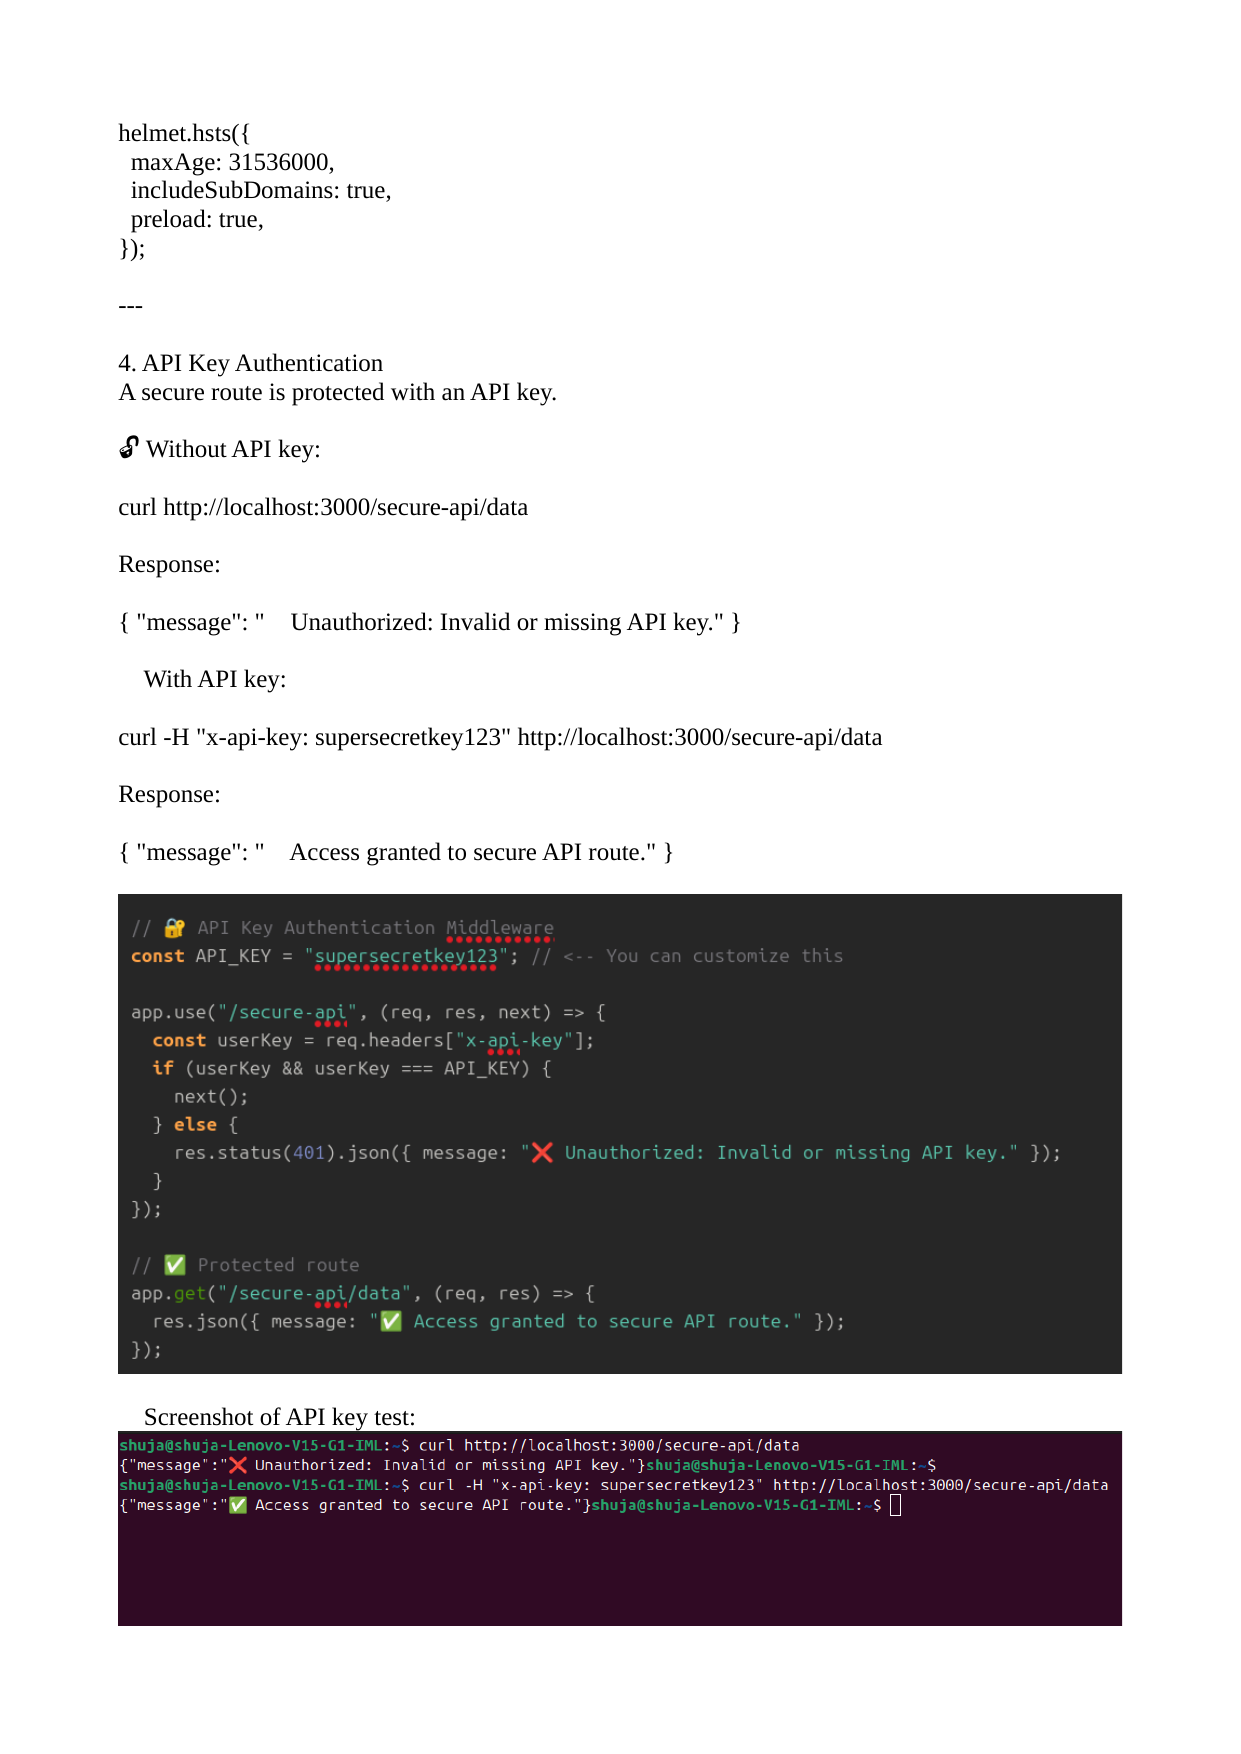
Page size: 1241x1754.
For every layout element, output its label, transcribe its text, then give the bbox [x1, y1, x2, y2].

text }); [118, 233, 1122, 262]
text Response: [118, 549, 1122, 578]
text curl -H "x-api-key: supersecretkey123" http://localhost:3000/secure-api/data [118, 722, 1122, 751]
text --- [118, 291, 1122, 319]
text Response: [118, 779, 1122, 808]
text 🔓 Without API key: [118, 434, 1122, 463]
text includeSubDomains: true, [118, 176, 1122, 204]
text A secure route is protected with an API key. [118, 377, 1122, 406]
text 🔐 With API key: [118, 664, 1122, 693]
picture [118, 1431, 1123, 1626]
text { "message": "✅ Access granted to secure API route." } [118, 837, 1122, 866]
text 📸 Screenshot of API key test: [118, 1402, 1122, 1431]
text preload: true, [118, 204, 1122, 233]
text helmet.hsts({ [118, 118, 1122, 147]
text maxAge: 31536000, [118, 147, 1122, 176]
text curl http://localhost:3000/secure-api/data [118, 492, 1122, 521]
picture [118, 894, 1123, 1374]
text 4. API Key Authentication [118, 348, 1122, 377]
text { "message": "❌ Unauthorized: Invalid or missing API key." } [118, 607, 1122, 636]
